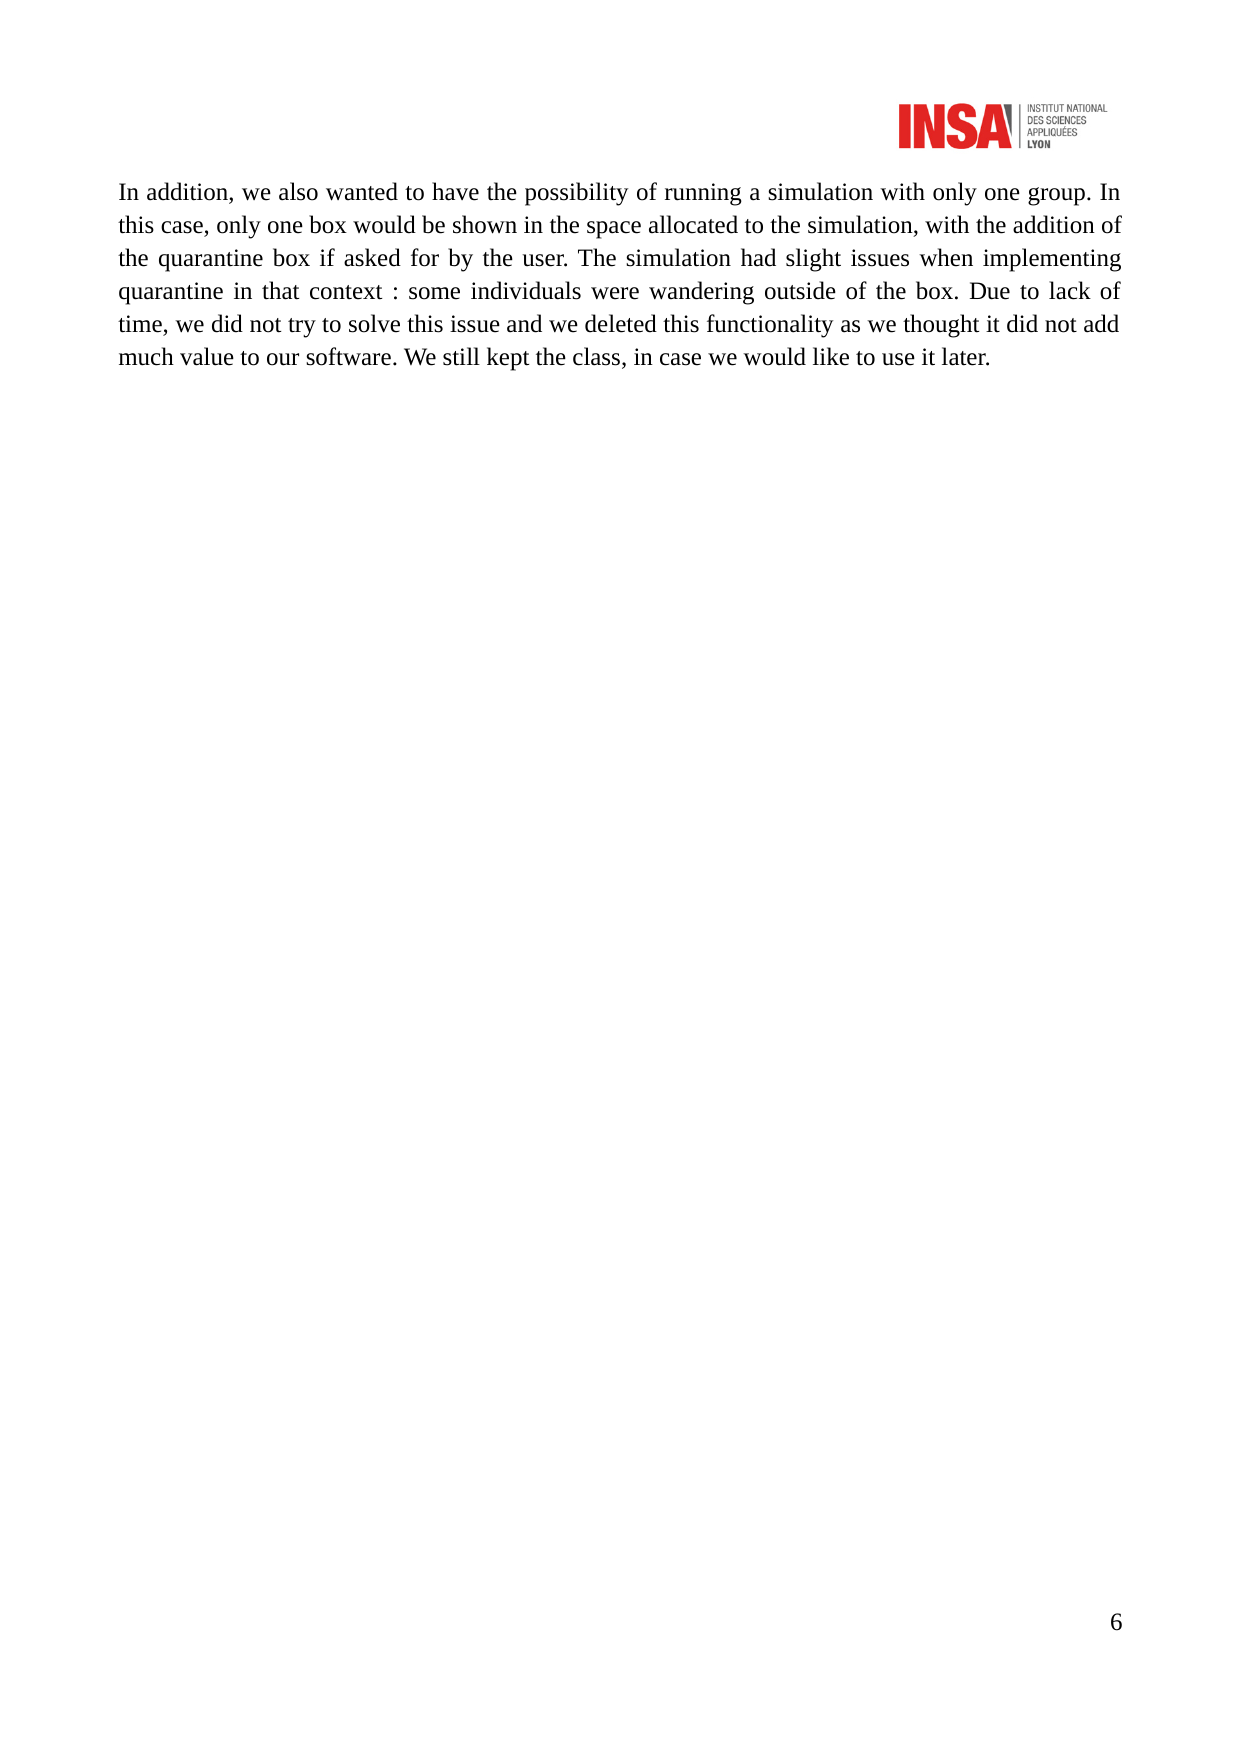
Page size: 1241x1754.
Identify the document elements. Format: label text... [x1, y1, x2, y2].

picture [891, 86, 1114, 167]
text In addition, we also wanted to have the possibility of running a simulation with only one group. In this case, only one box would be shown in the space allocated to the simulation, with the addition of the quarantine box if asked for by the user. The simulation had slight issues when implementing quarantine in that context : some individuals were wandering outside of the box. Due to lack of time, we did not try to solve this issue and we deleted this functionality as we thought it did not add much value to our software. We still kept the class, in case we would like to use it later. [118, 177, 1122, 371]
